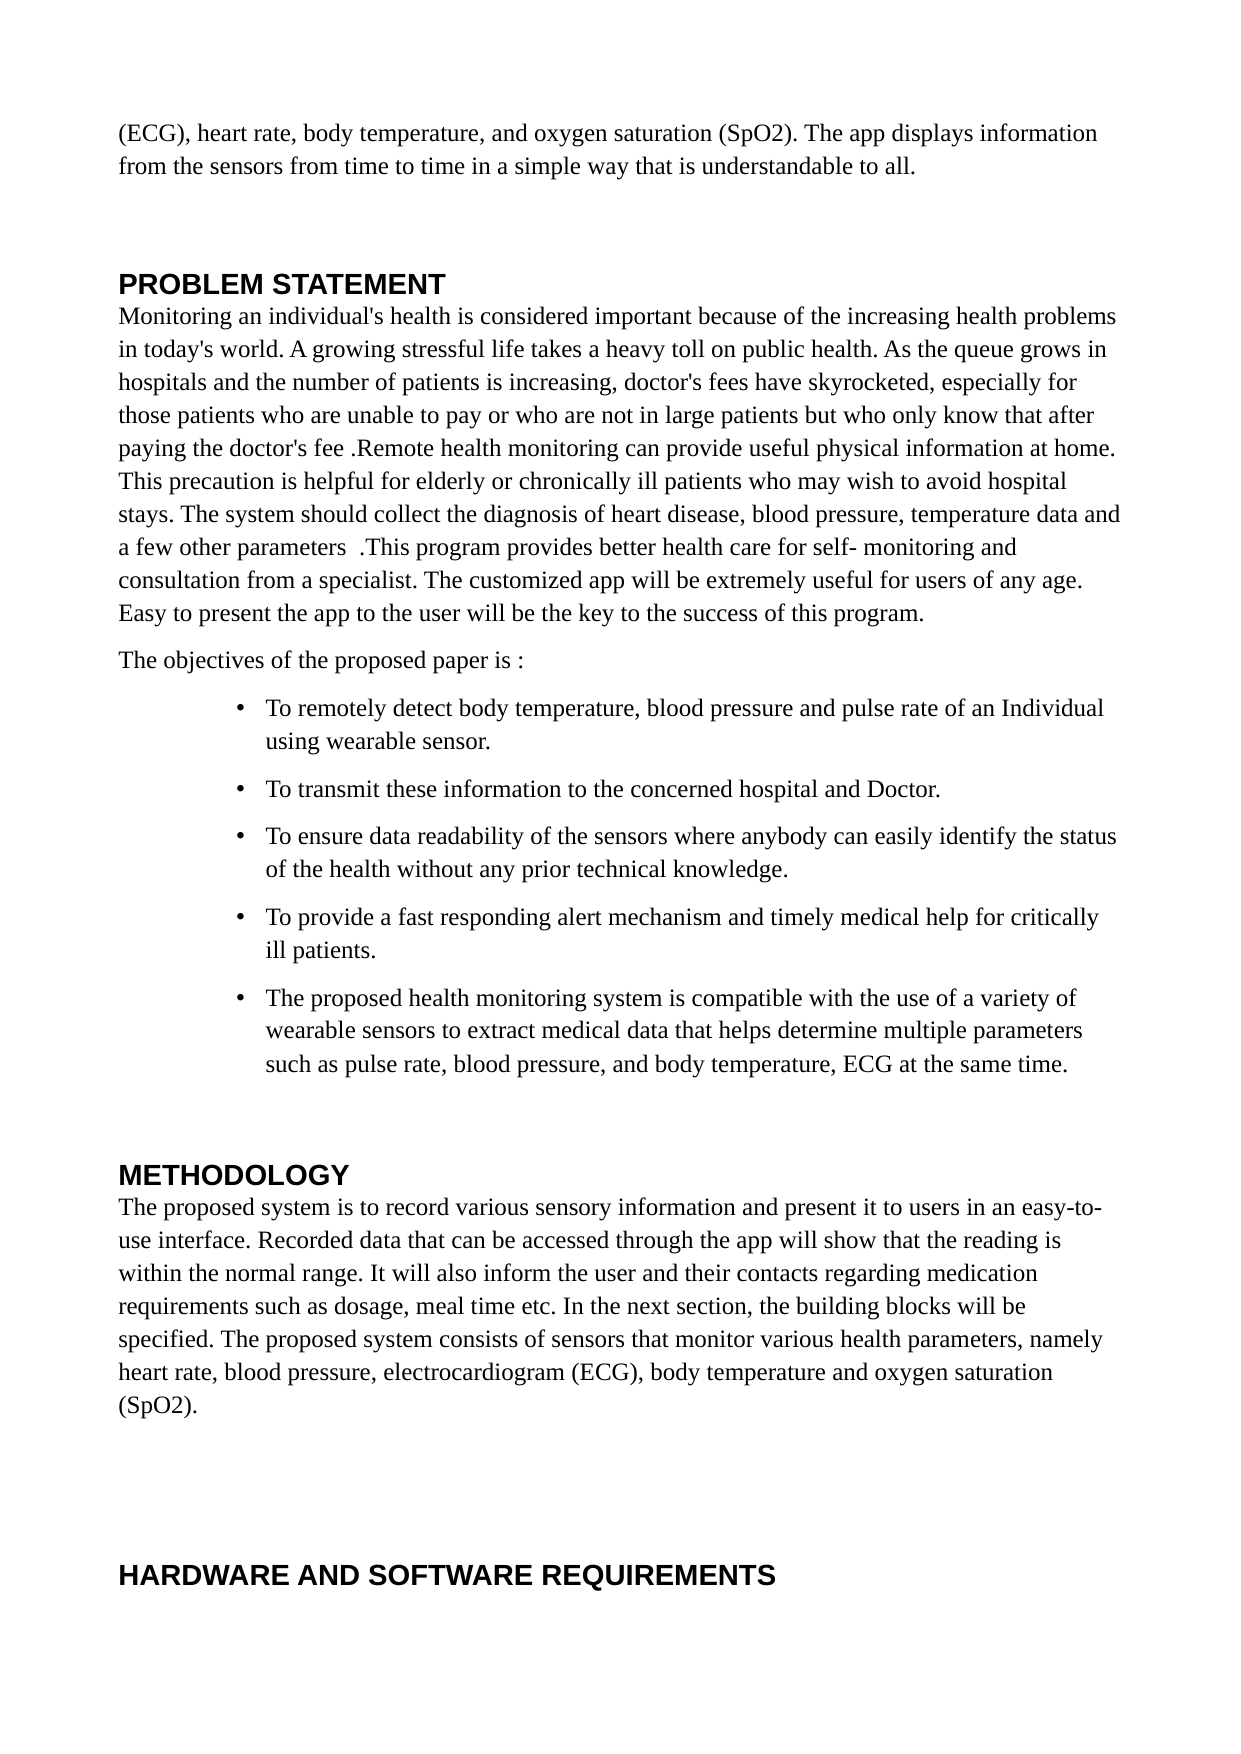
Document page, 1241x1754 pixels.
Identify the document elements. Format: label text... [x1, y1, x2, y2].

subtitle PROBLEM STATEMENT [118, 267, 1122, 301]
text Monitoring an individual's health is considered important because of the increasing health problems in today's world. A growing stressful life takes a heavy toll on public health. As the queue grows in hospitals and the number of patients is increasing, doctor's fees have skyrocketed, especially for those patients who are unable to pay or who are not in large patients but who only know that after paying the doctor's fee .Remote health monitoring can provide useful physical information at home. This precaution is helpful for elderly or chronically ill patients who may wish to avoid hospital stays. The system should collect the diagnosis of heart disease, blood pressure, temperature data and a few other parameters .This program provides better health care for self- monitoring and consultation from a specialist. The customized app will be extremely useful for users of any age. Easy to present the app to the user will be the key to the success of this program. [118, 301, 1122, 627]
subtitle METHODOLOGY [118, 1158, 1122, 1192]
list The proposed health monitoring system is compatible with the use of a variety of wearable sensors to extract medical data that helps determine multiple parameters such as pulse rate, blood pressure, and body temperature, ECG at the same time. [236, 983, 1122, 1077]
text (ECG), heart rate, body temperature, and oxygen saturation (SpO2). The app displays information from the sensors from time to time in a simple way that is understandable to all. [118, 118, 1122, 180]
text The proposed system is to record various sensory information and present it to users in an easy-to-use interface. Recorded data that can be accessed through the app will show that the reading is within the normal range. It will also inform the user and their contacts regarding medication requirements such as dosage, meal time etc. In the next section, the building blocks will be specified. The proposed system consists of sensors that monitor various health parameters, namely heart rate, blood pressure, electrocardiogram (ECG), body temperature and oxygen saturation (SpO2). [118, 1192, 1122, 1419]
list To provide a fast responding alert mechanism and timely medical help for critically ill patients. [236, 902, 1122, 964]
list To remotely detect body temperature, blood pressure and pulse rate of an Individual using wearable sensor. [236, 693, 1122, 755]
list To transmit these information to the concerned hospital and Doctor. [236, 774, 1122, 802]
text The objectives of the proposed paper is : [118, 646, 1122, 674]
list To ensure data readability of the sensors where anybody can easily identify the status of the health without any prior technical knowledge. [236, 821, 1122, 883]
subtitle HARDWARE AND SOFTWARE REQUIREMENTS [118, 1558, 1122, 1591]
